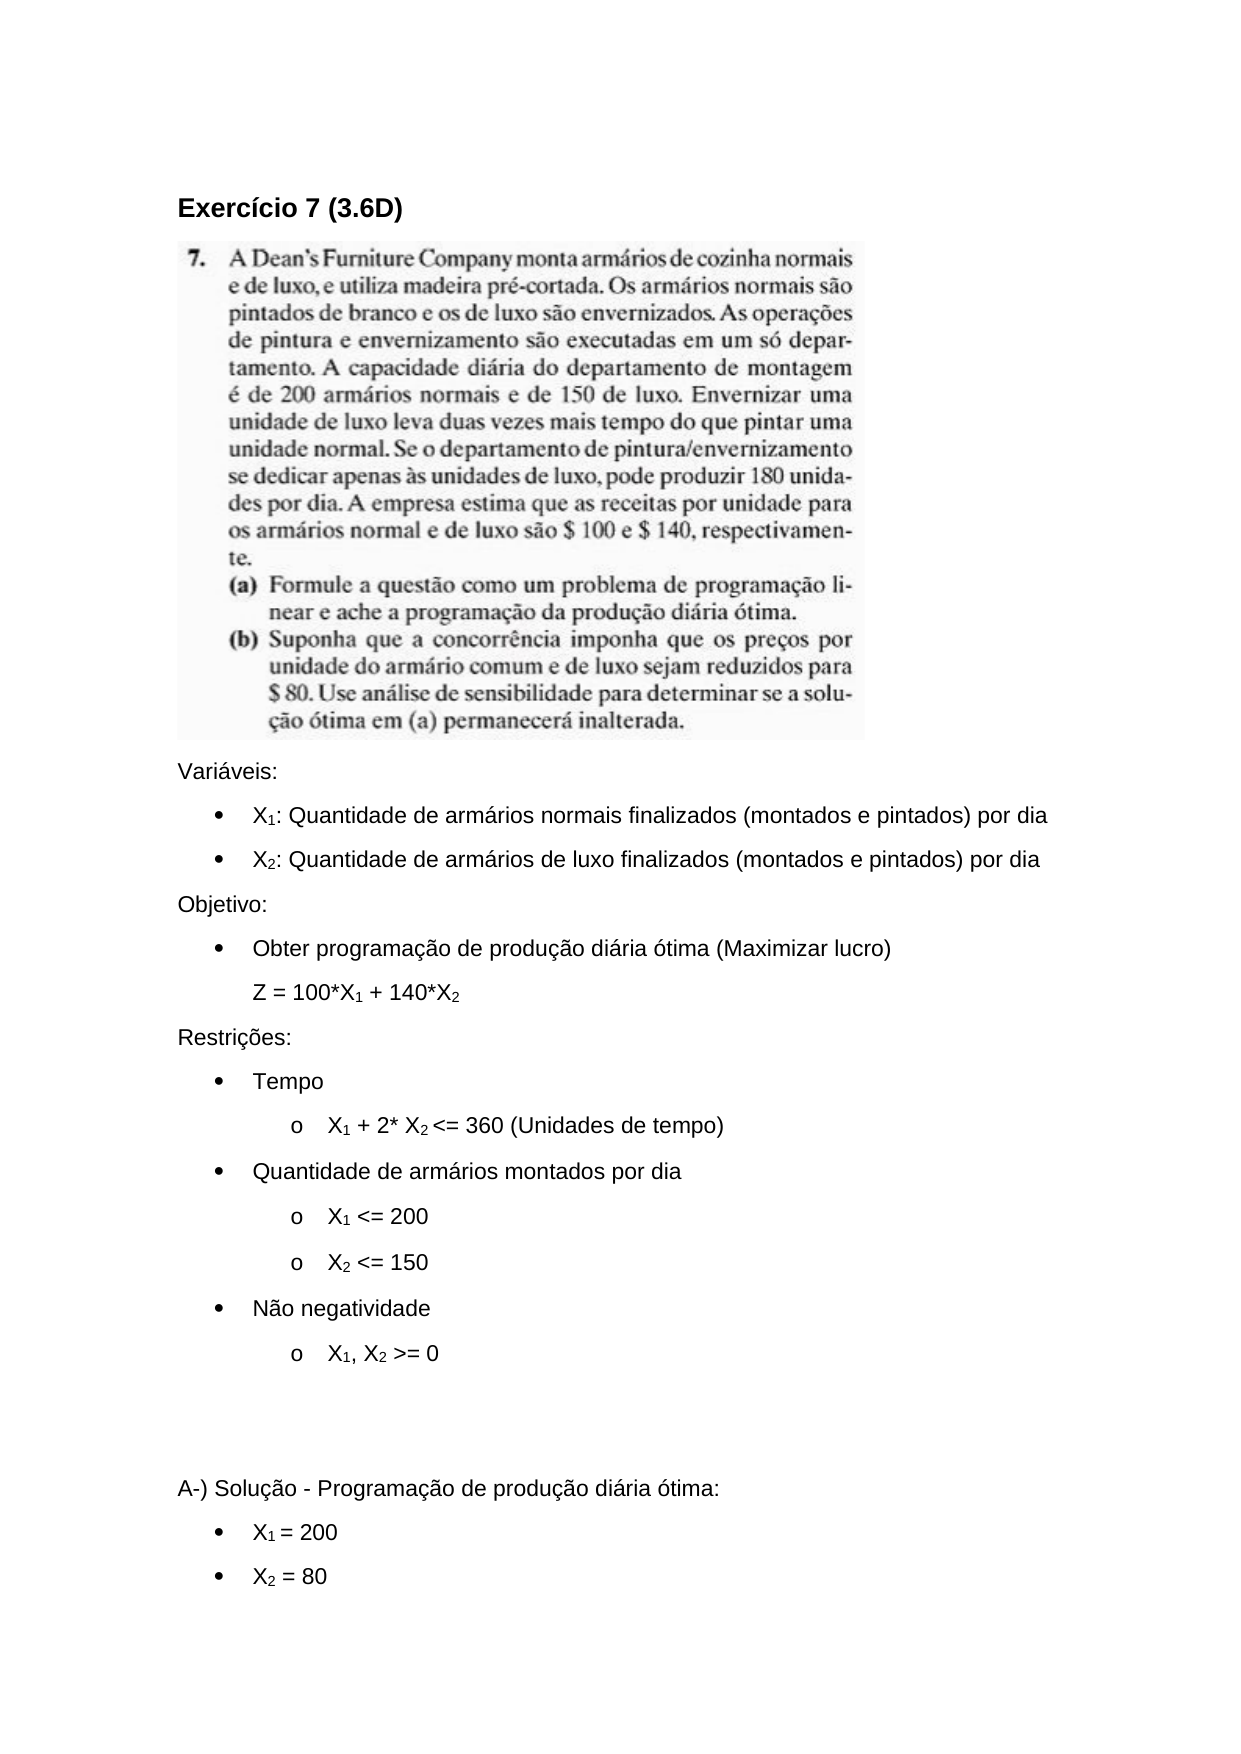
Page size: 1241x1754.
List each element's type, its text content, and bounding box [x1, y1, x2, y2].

text Restrições: [177, 1023, 1063, 1050]
list X1 = 200 [215, 1519, 1063, 1545]
list Não negatividade [215, 1295, 1063, 1322]
text Variáveis: [177, 758, 1063, 784]
list Obter programação de produção diária ótima (Maximizar lucro) [215, 935, 1063, 961]
list X2 <= 150 [290, 1249, 1063, 1277]
list X2: Quantidade de armários de luxo finalizados (montados e pintados) por dia [215, 846, 1063, 873]
list Tempo [215, 1068, 1063, 1094]
list X1: Quantidade de armários normais finalizados (montados e pintados) por dia [215, 802, 1063, 828]
list X1, X2 >= 0 [290, 1339, 1063, 1368]
list X1 <= 200 [290, 1203, 1063, 1231]
list X2 = 80 [215, 1563, 1063, 1589]
text A-) Solução - Programação de produção diária ótima: [177, 1474, 1063, 1501]
list X1 + 2* X2 <= 360 (Unidades de tempo) [290, 1112, 1063, 1140]
text Exercício 7 (3.6D) [177, 192, 1063, 223]
list Z = 100*X1 + 140*X2 [252, 979, 1063, 1006]
text Objetivo: [177, 891, 1063, 917]
list Quantidade de armários montados por dia [215, 1158, 1063, 1185]
